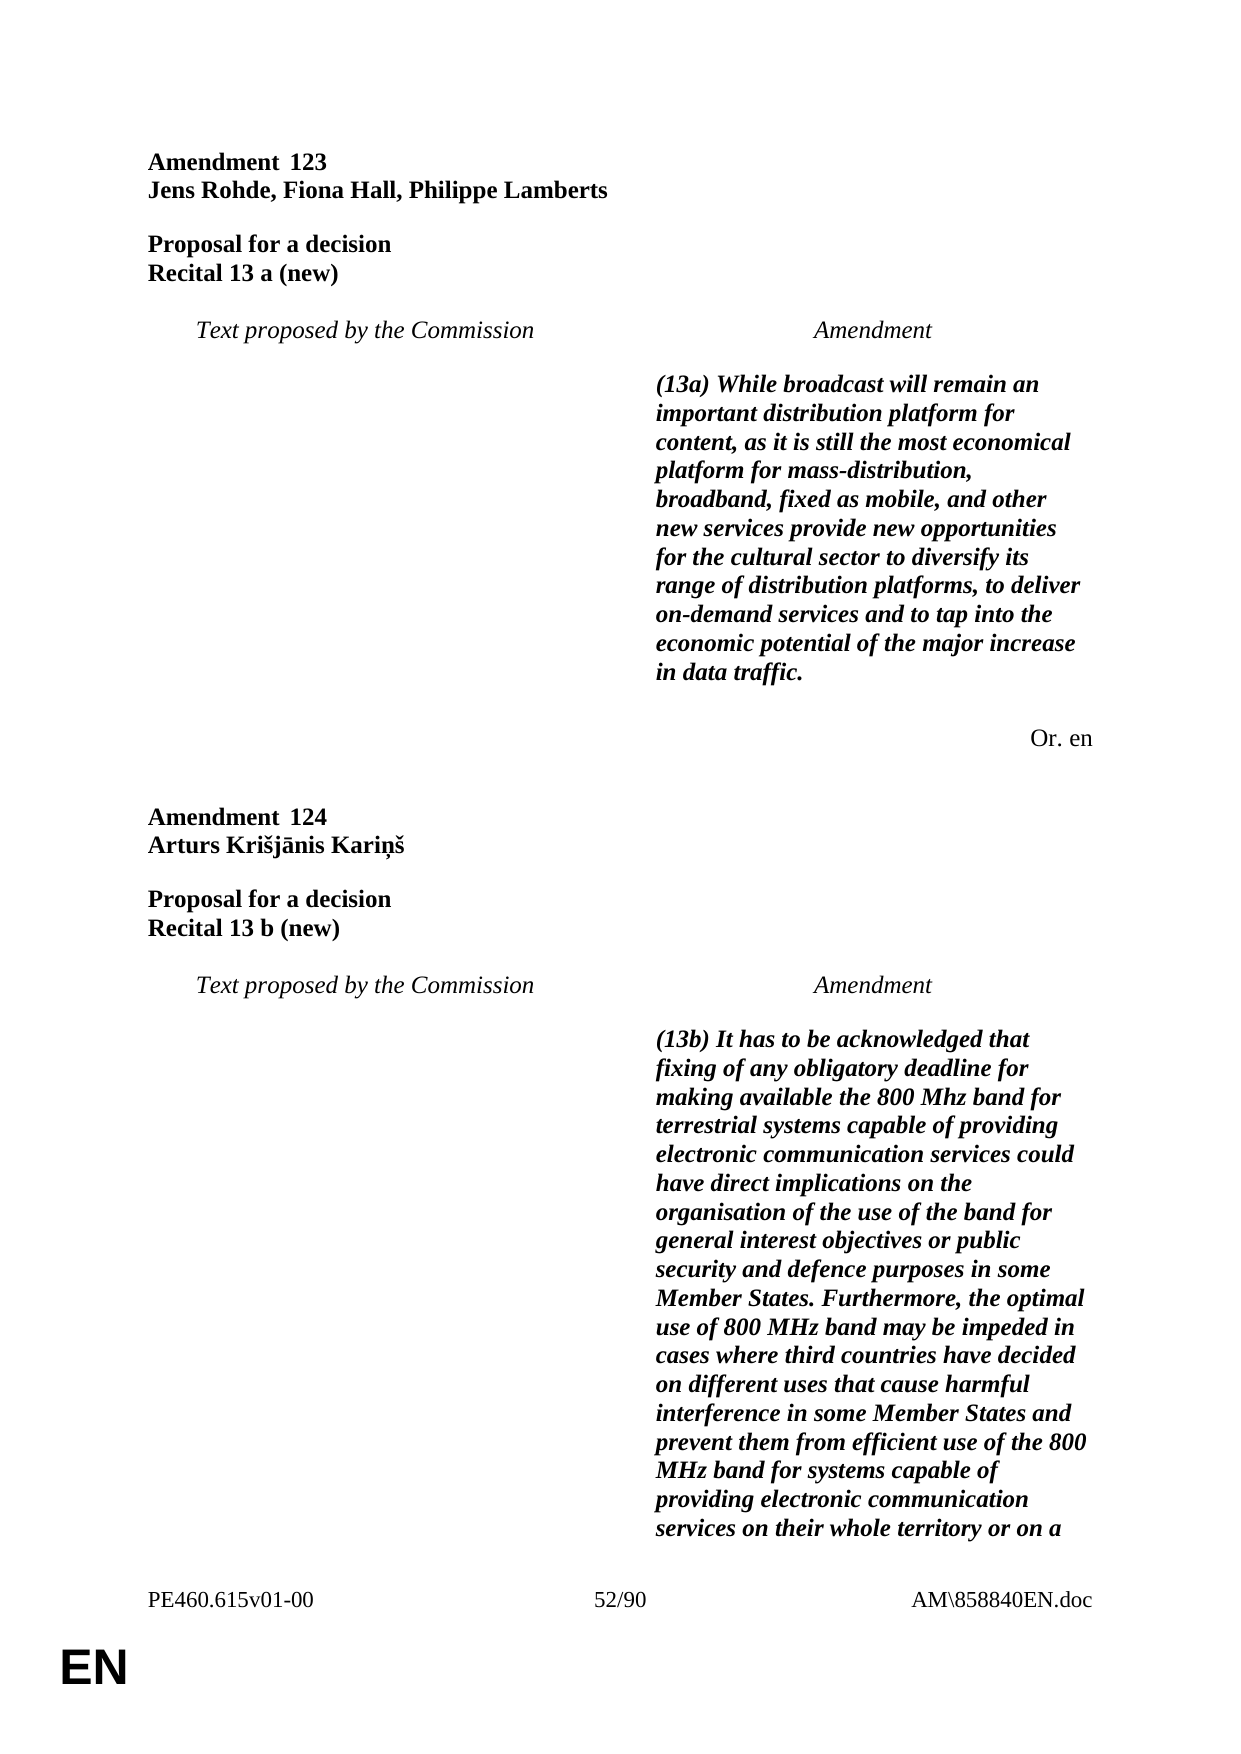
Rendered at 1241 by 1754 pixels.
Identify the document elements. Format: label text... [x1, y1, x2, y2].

table_cell Text proposed by the Commission [112, 971, 620, 1024]
text Or. <Original>{EN}en</Original> [148, 723, 1093, 752]
table_cell Amendment [620, 971, 1128, 1024]
text <Article>Recital 13 a (new) </Article> [148, 258, 1093, 287]
table_header [112, 942, 1128, 971]
table_header [112, 287, 1128, 316]
table_cell [112, 1024, 620, 1542]
text <Amend>Amendment <NumAm>124</NumAm> [148, 802, 1093, 831]
table_cell Text proposed by the Commission [112, 316, 620, 369]
table_cell (13b) It has to be acknowledged that fixing of any obligatory deadline for making available the 800 Mhz band for terrestrial systems capable of providing electronic communication services could have direct implications on the organisation of the use of the band for general interest objectives or public security and defence purposes in some Member States. Furthermore, the optimal use of 800 MHz band may be impeded in cases where third countries have decided on different uses that cause harmful interference in some Member States and prevent them from efficient use of the 800 MHz band for systems capable of providing electronic communication services on their whole territory or on a [620, 1024, 1128, 1542]
text <Members>Arturs Krišjānis Kariņš</Members> [148, 831, 1093, 859]
table_cell (13a) While broadcast will remain an important distribution platform for content, as it is still the most economical platform for mass-distribution, broadband, fixed as mobile, and other new services provide new opportunities for the cultural sector to diversify its range of distribution platforms, to deliver on-demand services and to tap into the economic potential of the major increase in data traffic. [620, 369, 1128, 698]
text <DocAmend>Proposal for a decision</DocAmend> [148, 884, 1093, 913]
table_cell [112, 369, 620, 698]
text <Article>Recital 13 b (new) </Article> [148, 913, 1093, 942]
text <DocAmend>Proposal for a decision</DocAmend> [148, 229, 1093, 258]
table_cell Amendment [620, 316, 1128, 369]
text <Members>Jens Rohde, Fiona Hall, Philippe Lamberts</Members> [148, 176, 1093, 204]
text <Amend>Amendment <NumAm>123</NumAm> [148, 147, 1093, 176]
